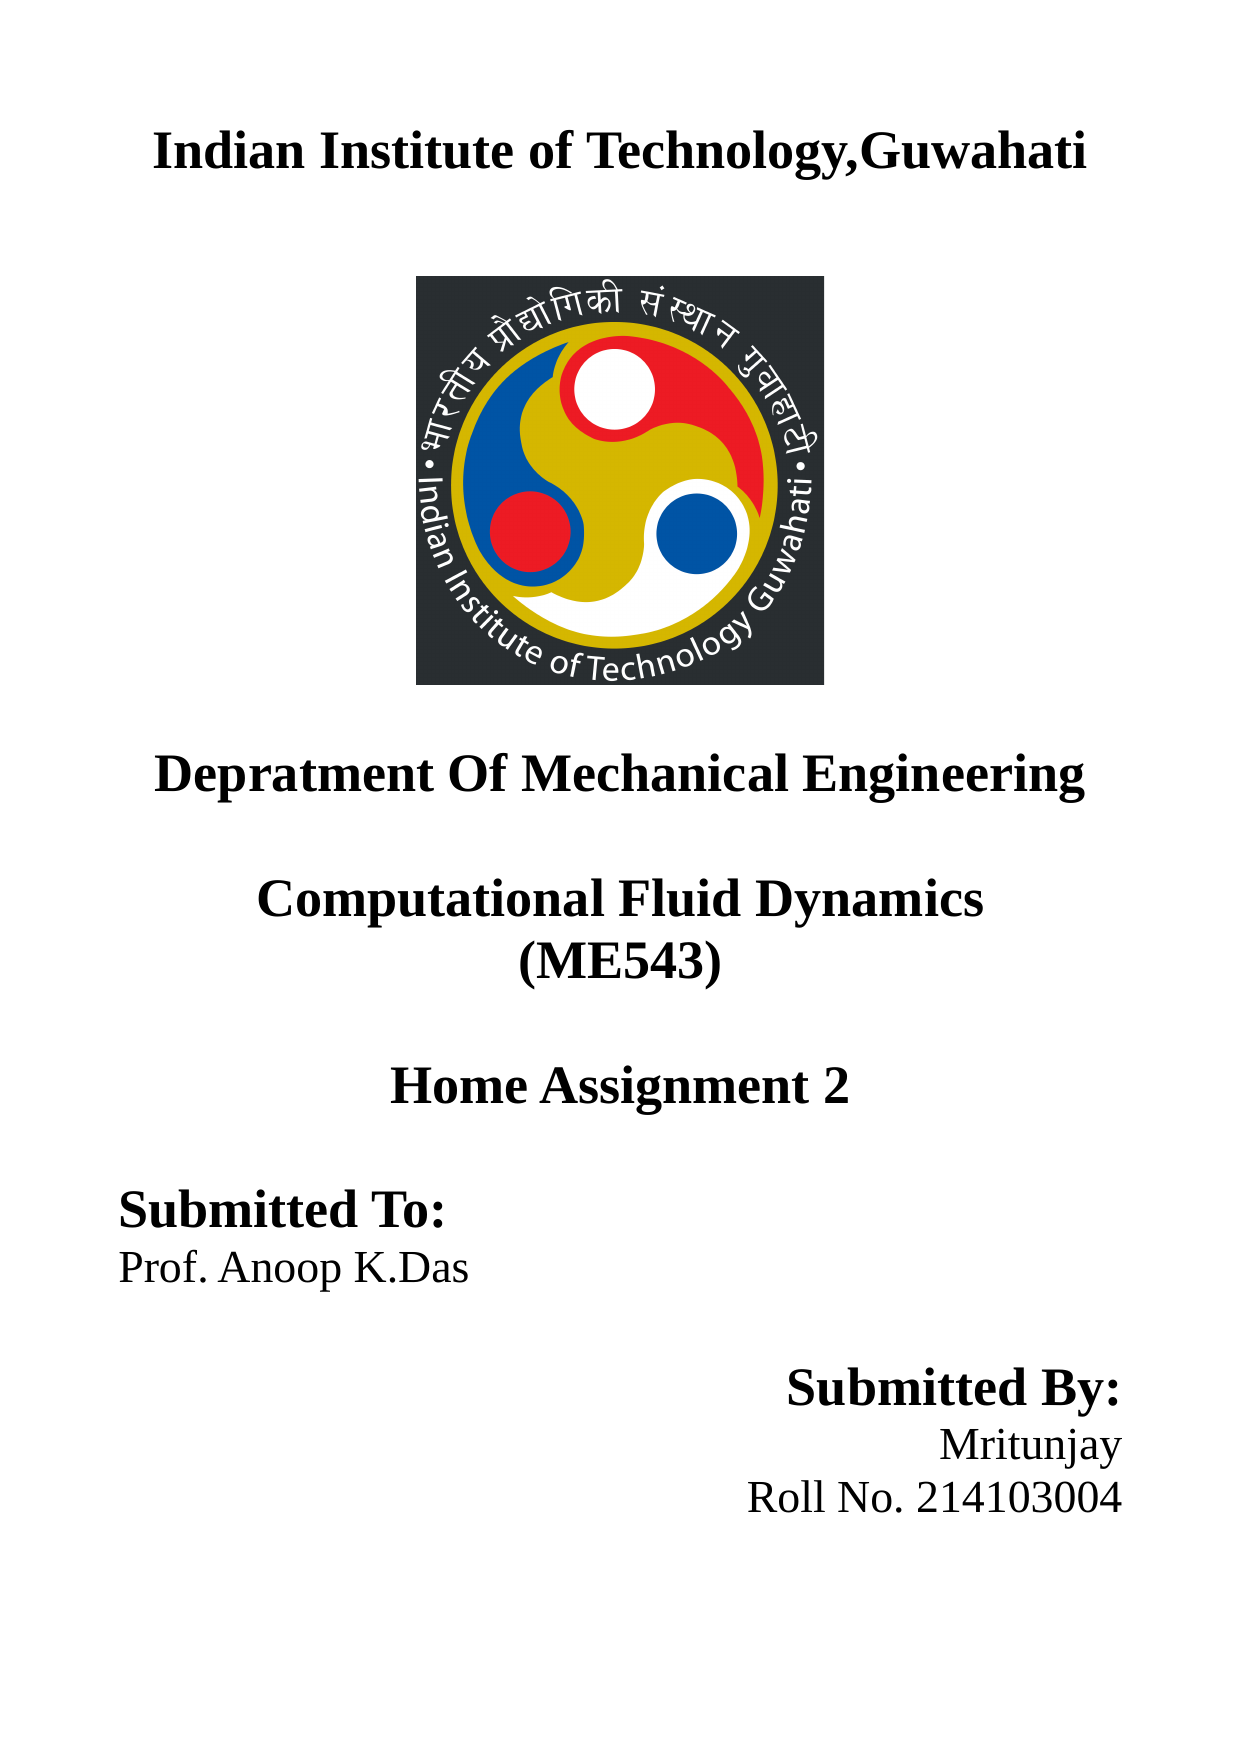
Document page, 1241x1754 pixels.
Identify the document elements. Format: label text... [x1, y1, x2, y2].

text Submitted By: [118, 1354, 1122, 1417]
text Home Assignment 2 [118, 1052, 1122, 1115]
text Depratment Of Mechanical Engineering [118, 741, 1122, 803]
text Mritunjay [118, 1417, 1122, 1469]
text Prof. Anoop K.Das [118, 1239, 1122, 1292]
text Submitted To: [118, 1177, 1122, 1239]
picture [416, 276, 825, 685]
text (ME543) [118, 928, 1122, 990]
text Roll No. 214103004 [118, 1469, 1122, 1522]
text Indian Institute of Technology,Guwahati [118, 118, 1122, 180]
text Computational Fluid Dynamics [118, 866, 1122, 928]
